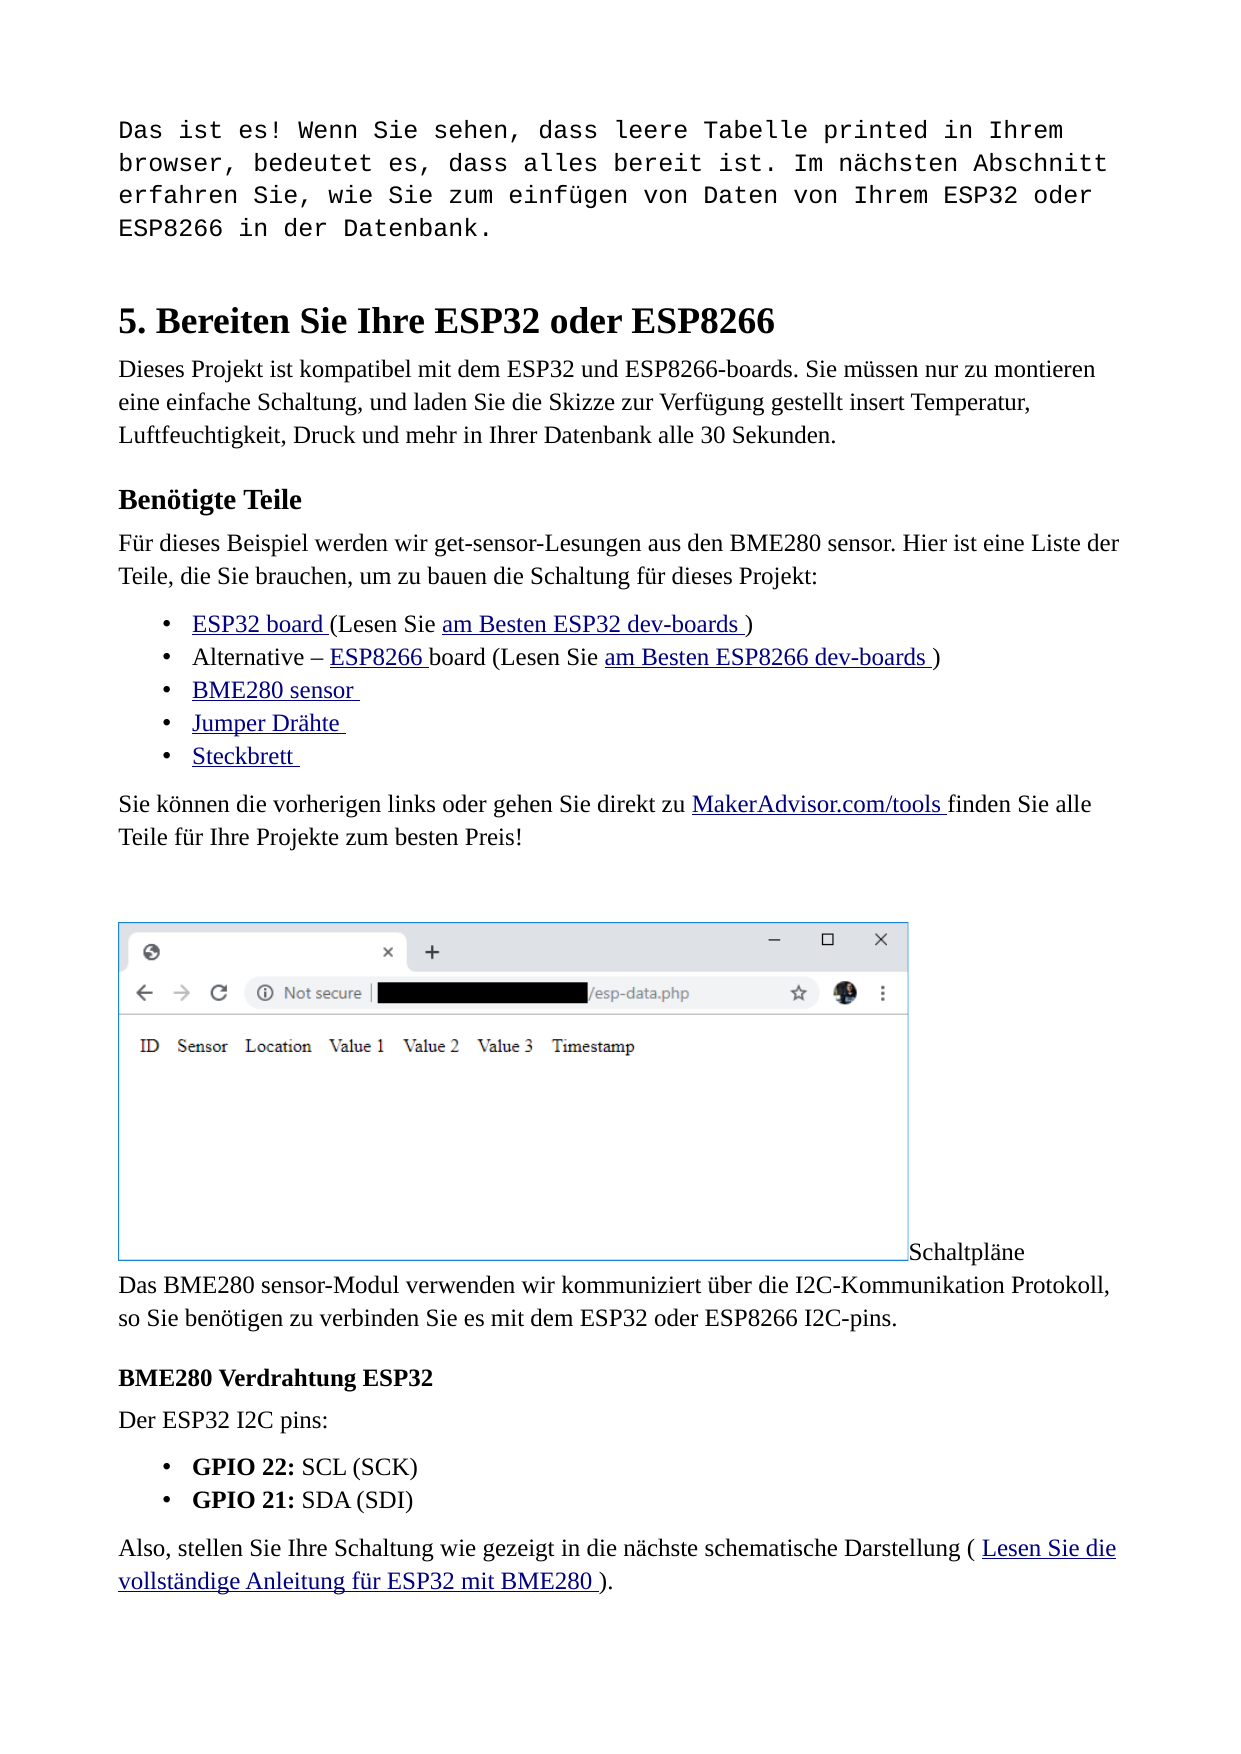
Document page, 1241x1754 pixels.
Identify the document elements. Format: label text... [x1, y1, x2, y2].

list Steckbrett [162, 741, 1122, 770]
list BME280 sensor [162, 675, 1122, 704]
text Schaltpläne [118, 922, 1122, 1266]
subtitle BME280 Verdrahtung ESP32 [118, 1363, 1122, 1392]
text Für dieses Beispiel werden wir get-sensor-Lesungen aus den BME280 sensor. Hier ist eine Liste der Teile, die Sie brauchen, um zu bauen die Schaltung für dieses Projekt: [118, 528, 1122, 590]
text Das ist es! Wenn Sie sehen, dass leere Tabelle printed in Ihrem browser, bedeutet es, dass alles bereit ist. Im nächsten Abschnitt erfahren Sie, wie Sie zum einfügen von Daten von Ihrem ESP32 oder ESP8266 in der Datenbank. [118, 118, 1122, 244]
list ESP32 board (Lesen Sie am Besten ESP32 dev-boards ) [162, 609, 1122, 638]
list GPIO 21: SDA (SDI) [162, 1485, 1122, 1514]
text Also, stellen Sie Ihre Schaltung wie gezeigt in die nächste schematische Darstellung ( Lesen Sie die vollständige Anleitung für ESP32 mit BME280 ). [118, 1533, 1122, 1595]
list Jumper Drähte [162, 708, 1122, 737]
subtitle Benötigte Teile [118, 482, 1122, 516]
text Der ESP32 I2C pins: [118, 1405, 1122, 1433]
text Das BME280 sensor-Modul verwenden wir kommuniziert über die I2C-Kommunikation Protokoll, so Sie benötigen zu verbinden Sie es mit dem ESP32 oder ESP8266 I2C-pins. [118, 1270, 1122, 1332]
text Sie können die vorherigen links oder gehen Sie direkt zu MakerAdvisor.com/tools finden Sie alle Teile für Ihre Projekte zum besten Preis! [118, 789, 1122, 850]
list Alternative – ESP8266 board (Lesen Sie am Besten ESP8266 dev-boards ) [162, 642, 1122, 671]
picture [118, 922, 909, 1261]
subtitle 5. Bereiten Sie Ihre ESP32 oder ESP8266 [118, 298, 1122, 342]
list GPIO 22: SCL (SCK) [162, 1452, 1122, 1481]
text Dieses Projekt ist kompatibel mit dem ESP32 und ESP8266-boards. Sie müssen nur zu montieren eine einfache Schaltung, und laden Sie die Skizze zur Verfügung gestellt insert Temperatur, Luftfeuchtigkeit, Druck und mehr in Ihrer Datenbank alle 30 Sekunden. [118, 354, 1122, 449]
